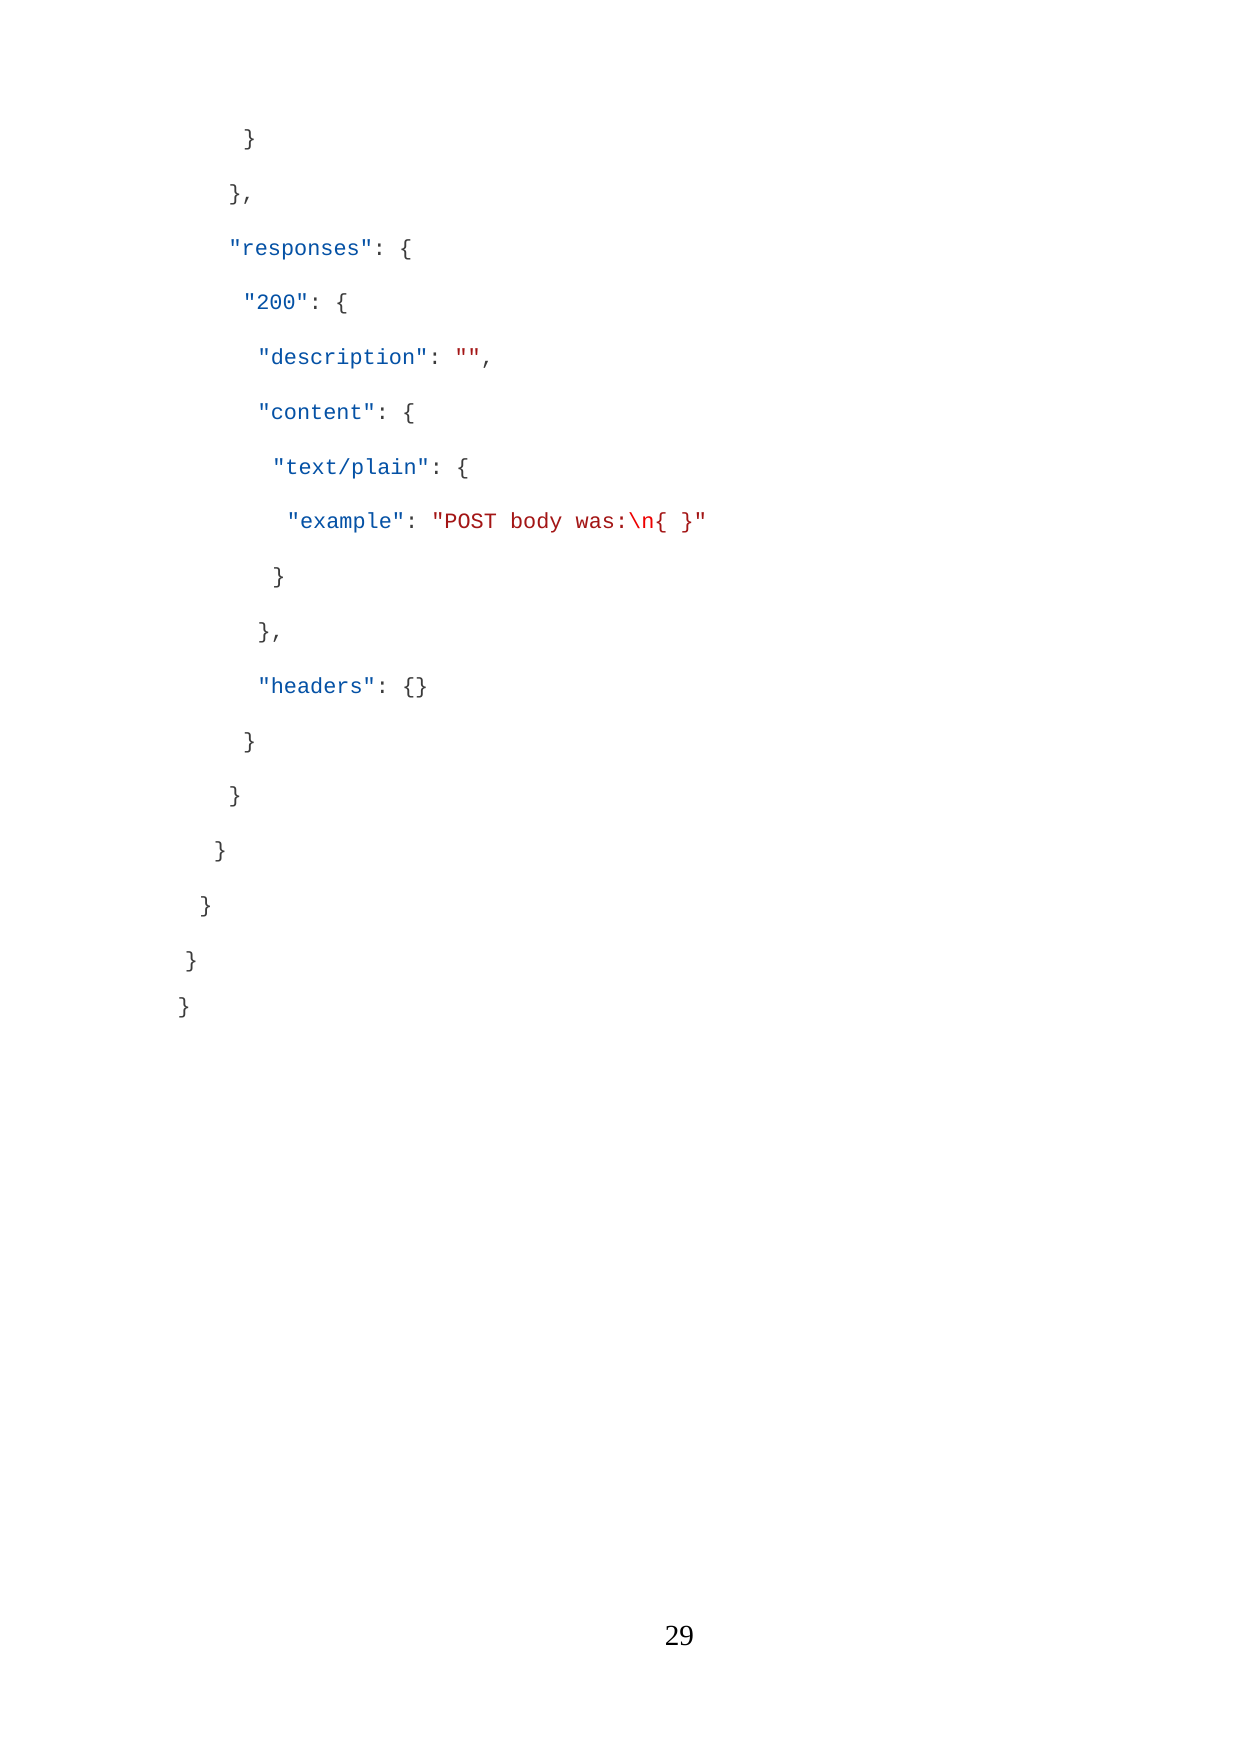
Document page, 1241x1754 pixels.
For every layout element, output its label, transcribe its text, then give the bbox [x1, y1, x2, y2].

text } [177, 556, 1181, 590]
text "responses": { [177, 228, 1181, 262]
text } [177, 995, 1181, 1019]
text "description": "", [177, 337, 1181, 371]
text } [177, 776, 1181, 809]
text } [177, 118, 1181, 152]
text } [177, 885, 1181, 919]
text } [177, 940, 1181, 974]
text "headers": {} [177, 666, 1181, 700]
text "text/plain": { [177, 447, 1181, 481]
text }, [177, 173, 1181, 207]
text "200": { [177, 282, 1181, 316]
text } [177, 721, 1181, 755]
text "content": { [177, 392, 1181, 426]
text "example": "POST body was:\n{ }" [177, 502, 1181, 536]
text } [177, 830, 1181, 864]
text }, [177, 611, 1181, 645]
